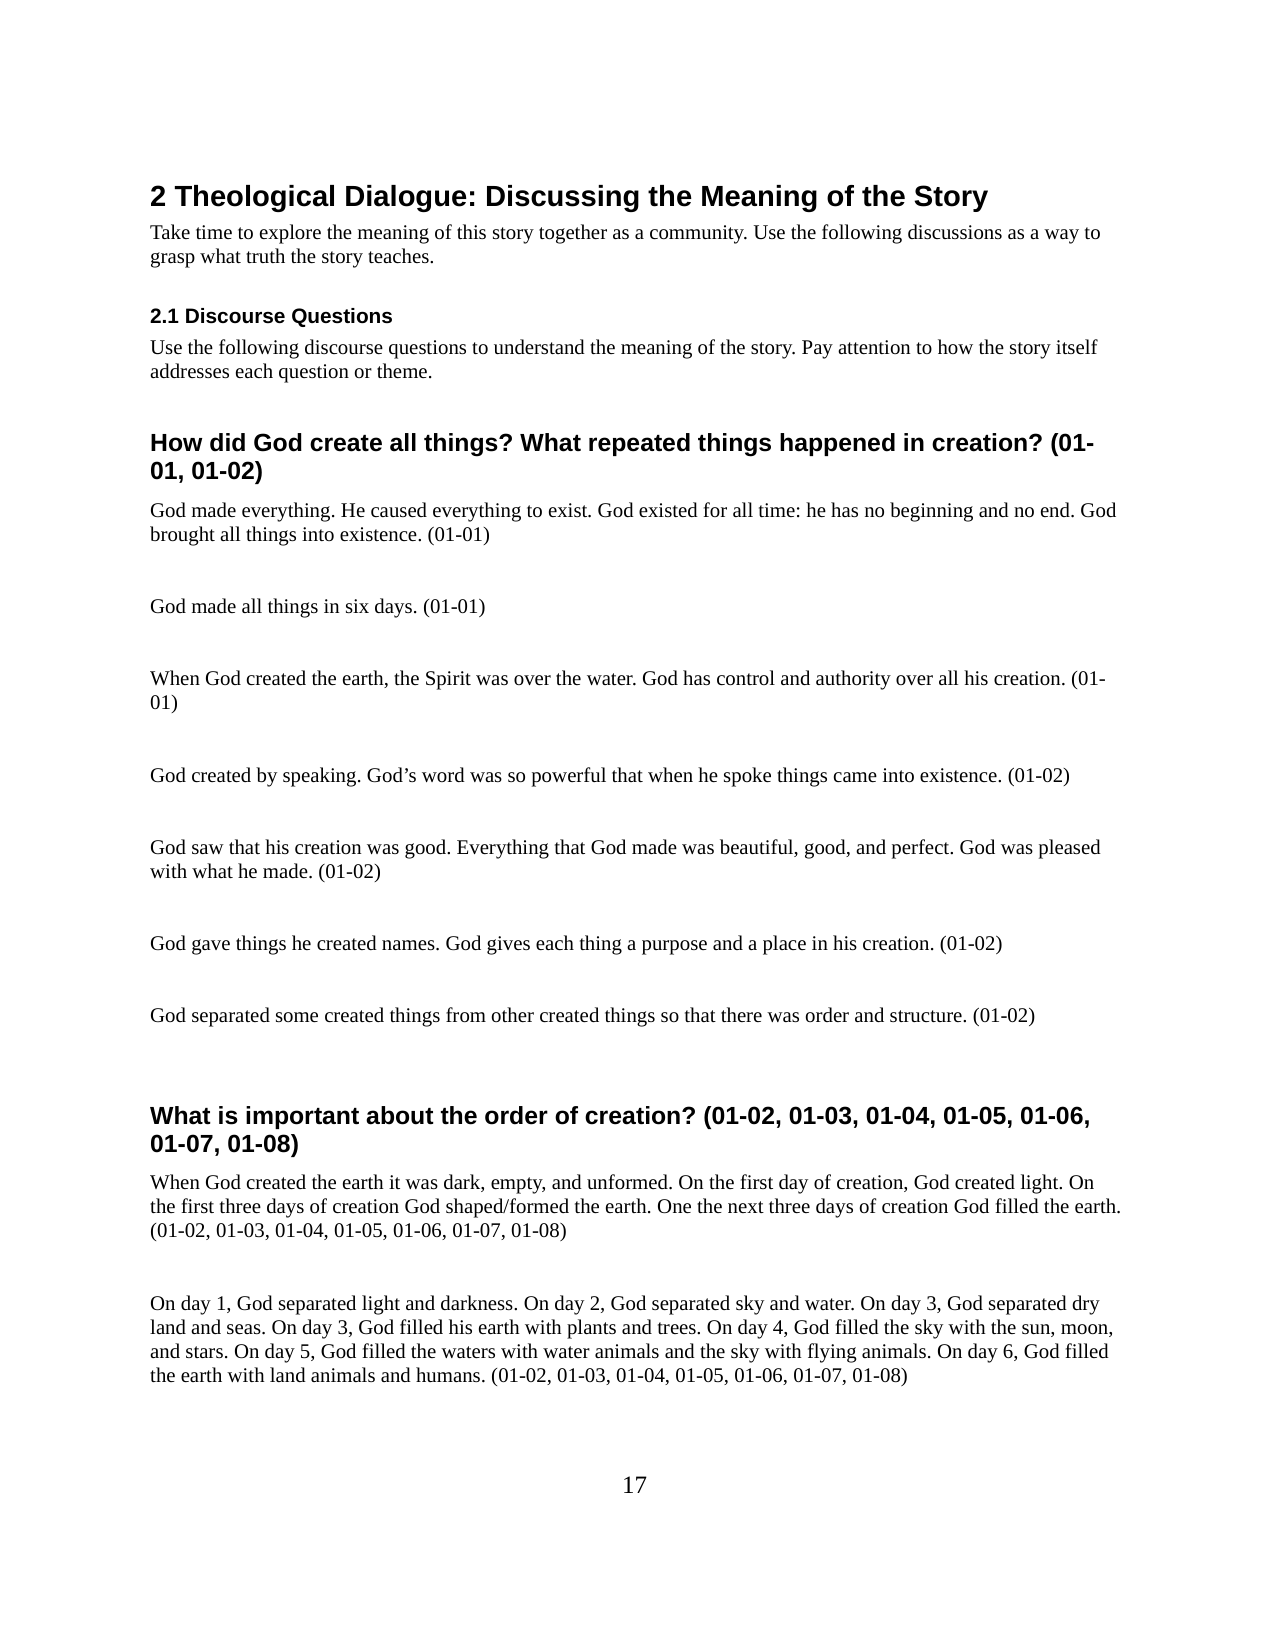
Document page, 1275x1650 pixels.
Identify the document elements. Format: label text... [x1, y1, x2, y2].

text God made all things in six days. (01-01) [150, 594, 1125, 618]
text God made everything. He caused everything to exist. God existed for all time: he has no beginning and no end. God brought all things into existence. (01-01) [150, 497, 1125, 546]
subtitle 2.1 Discourse Questions [150, 304, 1125, 328]
text God separated some created things from other created things so that there was order and structure. (01-02) [150, 1003, 1125, 1027]
subtitle What is important about the order of creation? (01-02, 01-03, 01-04, 01-05, 01-06, 01-07, 01-08) [150, 1101, 1125, 1158]
text God saw that his creation was good. Everything that God made was beautiful, good, and perfect. God was pleased with what he made. (01-02) [150, 835, 1125, 883]
text On day 1, God separated light and darkness. On day 2, God separated sky and water. On day 3, God separated dry land and seas. On day 3, God filled his earth with plants and trees. On day 4, God filled the sky with the sun, moon, and stars. On day 5, God filled the waters with water animals and the sky with flying animals. On day 6, God filled the earth with land animals and humans. (01-02, 01-03, 01-04, 01-05, 01-06, 01-07, 01-08) [150, 1291, 1125, 1387]
text Take time to explore the meaning of this story together as a community. Use the following discussions as a way to grasp what truth the story teaches. [150, 220, 1125, 268]
text God gave things he created names. God gives each thing a purpose and a place in his creation. (01-02) [150, 931, 1125, 955]
text When God created the earth it was dark, empty, and unformed. On the first day of creation, God created light. On the first three days of creation God shaped/formed the earth. One the next three days of creation God filled the earth. (01-02, 01-03, 01-04, 01-05, 01-06, 01-07, 01-08) [150, 1170, 1125, 1242]
text Use the following discourse questions to understand the meaning of the story. Pay attention to how the story itself addresses each question or theme. [150, 335, 1125, 383]
text When God created the earth, the Spirit was over the water. God has control and authority over all his creation. (01-01) [150, 666, 1125, 714]
subtitle How did God create all things? What repeated things happened in creation? (01-01, 01-02) [150, 428, 1125, 485]
text God created by speaking. God’s word was so powerful that when he spoke things came into existence. (01-02) [150, 762, 1125, 787]
subtitle 2 Theological Dialogue: Discussing the Meaning of the Story [150, 179, 1125, 212]
